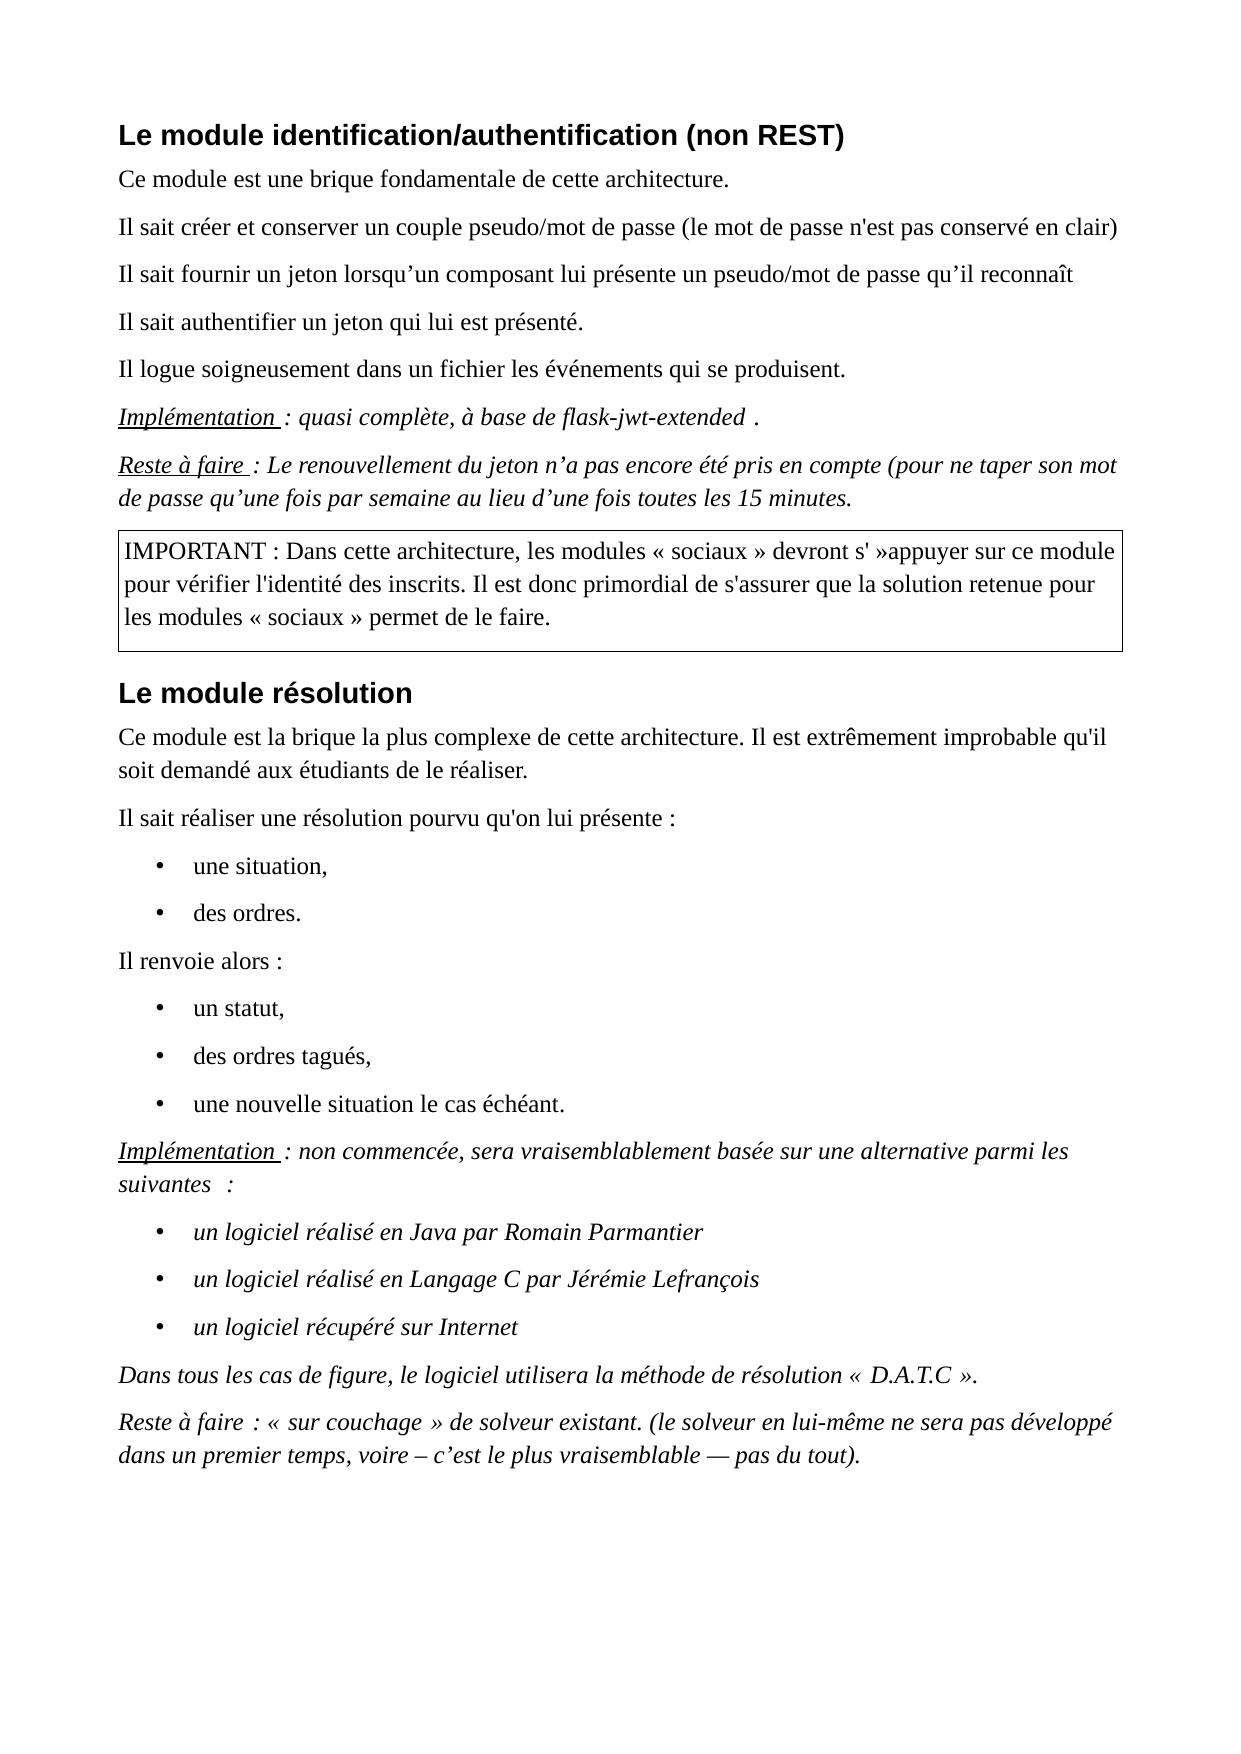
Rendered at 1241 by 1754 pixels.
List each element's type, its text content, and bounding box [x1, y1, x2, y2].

text Il sait créer et conserver un couple pseudo/mot de passe (le mot de passe n'est pas conservé en clair) [118, 212, 1122, 241]
text Ce module est la brique la plus complexe de cette architecture. Il est extrêmement improbable qu'il soit demandé aux étudiants de le réaliser. [118, 722, 1122, 784]
subtitle Le module résolution [118, 676, 1122, 710]
text Il sait fournir un jeton lorsqu’un composant lui présente un pseudo/mot de passe qu’il reconnaît [118, 259, 1122, 288]
text Il sait réaliser une résolution pourvu qu'on lui présente : [118, 803, 1122, 832]
list un statut, [156, 993, 1122, 1022]
list un logiciel réalisé en Langage C par Jérémie Lefrançois [156, 1264, 1122, 1293]
text Il renvoie alors : [118, 946, 1122, 975]
text Implémentation : non commencée, sera vraisemblablement basée sur une alternative parmi les suivantes : [118, 1136, 1122, 1198]
text Reste à faire : Le renouvellement du jeton n’a pas encore été pris en compte (pour ne taper son mot de passe qu’une fois par semaine au lieu d’une fois toutes les 15 minutes. [118, 450, 1122, 512]
text Ce module est une brique fondamentale de cette architecture. [118, 164, 1122, 193]
text Dans tous les cas de figure, le logiciel utilisera la méthode de résolution « D.A.T.C ». [118, 1360, 1122, 1388]
list un logiciel réalisé en Java par Romain Parmantier [156, 1217, 1122, 1246]
text Implémentation : quasi complète, à base de flask-jwt-extended . [118, 402, 1122, 431]
text Reste à faire : « sur couchage » de solveur existant. (le solveur en lui-même ne sera pas développé dans un premier temps, voire – c’est le plus vraisemblable — pas du tout). [118, 1407, 1122, 1469]
table_header IMPORTANT : Dans cette architecture, les modules « sociaux » devront s' »appuyer sur ce module pour vérifier l'identité des inscrits. Il est donc primordial de s'assurer que la solution retenue pour les modules « sociaux » permet de le faire. [119, 531, 1122, 651]
list des ordres. [156, 898, 1122, 927]
list un logiciel récupéré sur Internet [156, 1312, 1122, 1341]
list des ordres tagués, [156, 1041, 1122, 1070]
text Il sait authentifier un jeton qui lui est présenté. [118, 307, 1122, 336]
text Il logue soigneusement dans un fichier les événements qui se produisent. [118, 354, 1122, 383]
list une situation, [156, 851, 1122, 879]
subtitle Le module identification/authentification (non REST) [118, 118, 1122, 152]
list une nouvelle situation le cas échéant. [156, 1089, 1122, 1117]
